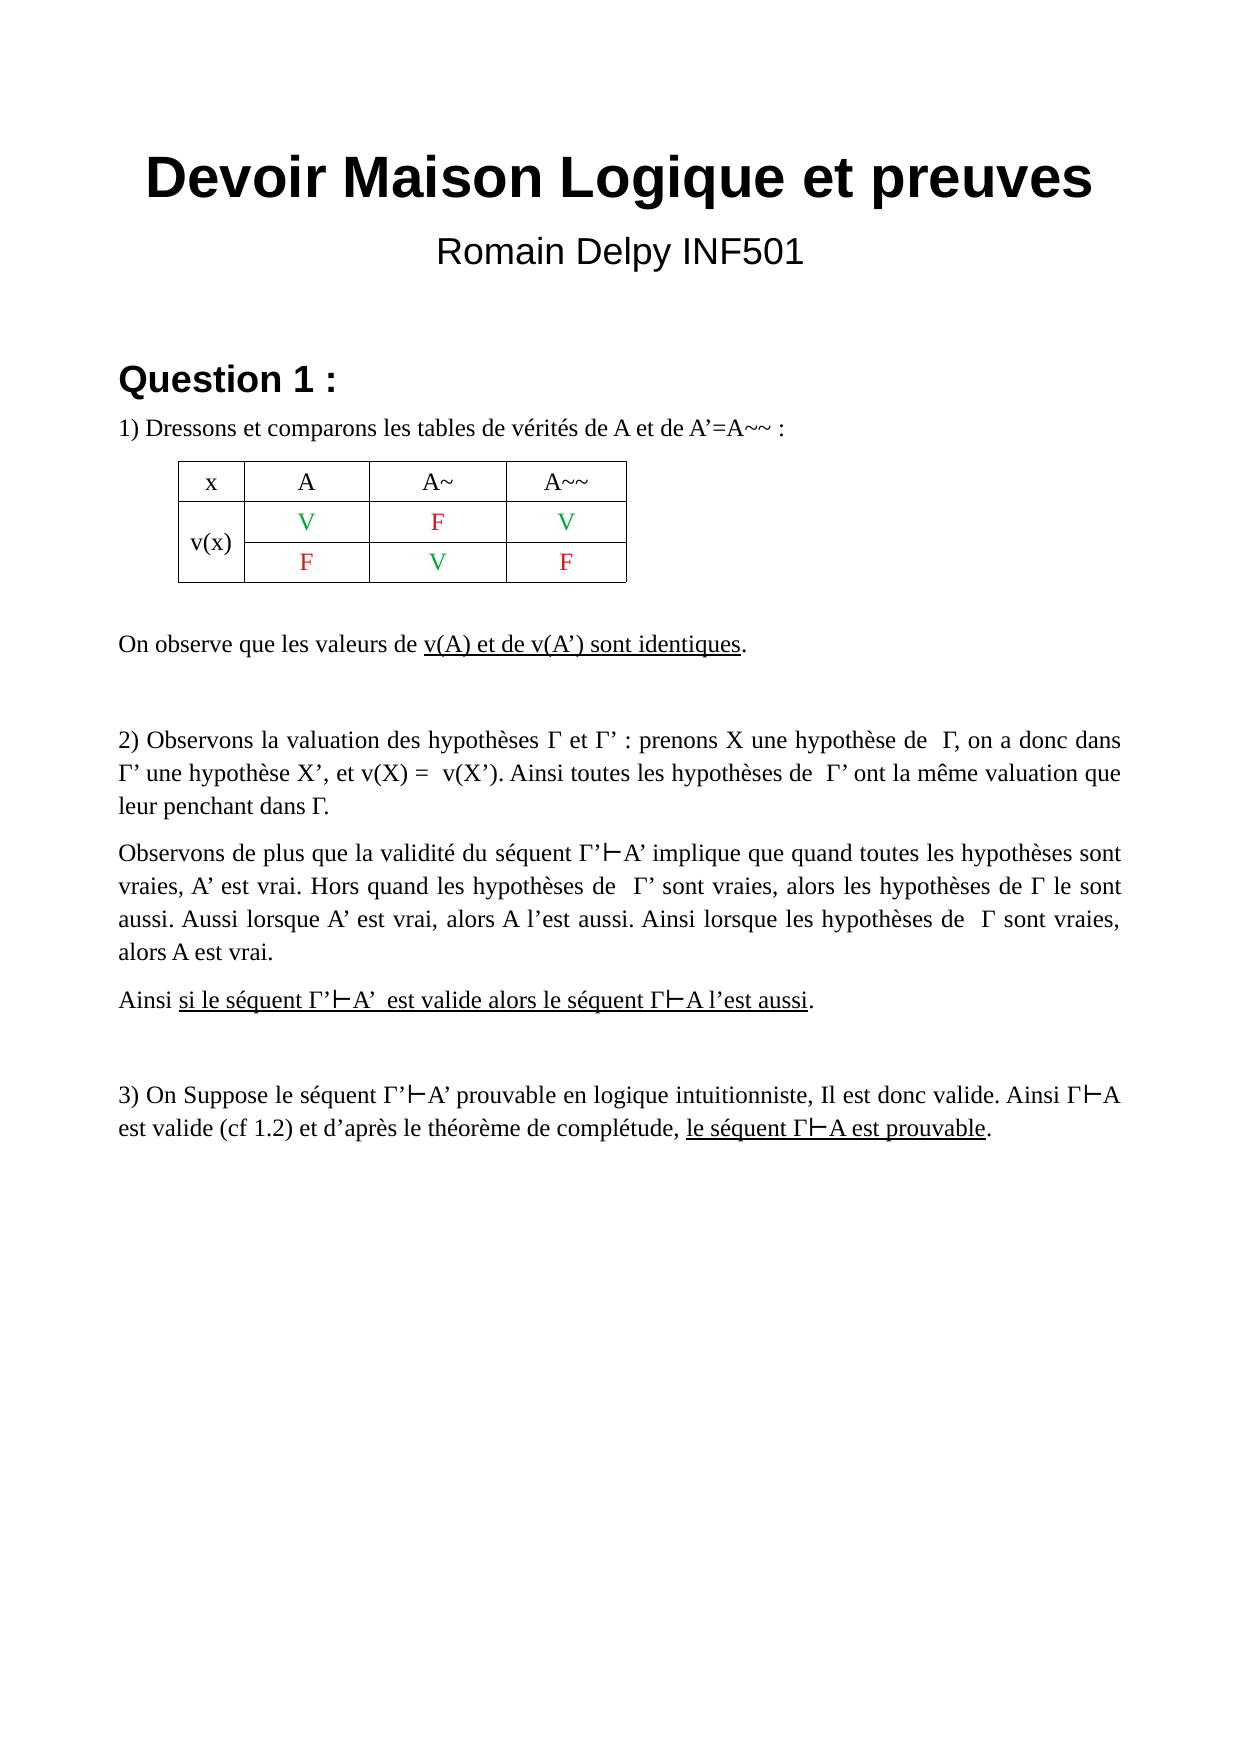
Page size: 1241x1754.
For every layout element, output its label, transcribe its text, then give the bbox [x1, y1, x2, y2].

text 1) Dressons et comparons les tables de vérités de A et de A’=A~~ : [118, 413, 1122, 442]
table_header x [179, 462, 244, 501]
title Devoir Maison Logique et preuves [118, 143, 1122, 210]
table_header A~ [370, 462, 506, 501]
subtitle Romain Delpy INF501 [118, 229, 1122, 272]
table_header A~~ [507, 462, 626, 501]
text Ainsi si le séquent Γ’⊢A’ est valide alors le séquent Γ⊢A l’est aussi. [118, 985, 1122, 1014]
table_cell V [507, 502, 626, 542]
table_header A [245, 462, 369, 501]
text 2) Observons la valuation des hypothèses Γ et Γ’ : prenons X une hypothèse de Γ, on a donc dans Γ’ une hypothèse X’, et v(X) = v(X’). Ainsi toutes les hypothèses de Γ’ ont la même valuation que leur penchant dans Γ. [118, 725, 1122, 819]
table_cell F [507, 543, 626, 582]
text 3) On Suppose le séquent Γ’⊢A’ prouvable en logique intuitionniste, Il est donc valide. Ainsi Γ⊢A est valide (cf 1.2) et d’après le théorème de complétude, le séquent Γ⊢A est prouvable. [118, 1080, 1122, 1142]
subtitle Question 1 : [118, 357, 1122, 401]
text On observe que les valeurs de v(A) et de v(A’) sont identiques. [118, 629, 1122, 658]
table_cell V [370, 543, 506, 582]
table_cell v(x) [179, 502, 244, 582]
table_cell F [370, 502, 506, 542]
table_cell V [245, 502, 369, 542]
text Observons de plus que la validité du séquent Γ’⊢A’ implique que quand toutes les hypothèses sont vraies, A’ est vrai. Hors quand les hypothèses de Γ’ sont vraies, alors les hypothèses de Γ le sont aussi. Aussi lorsque A’ est vrai, alors A l’est aussi. Ainsi lorsque les hypothèses de Γ sont vraies, alors A est vrai. [118, 838, 1122, 966]
table_cell F [245, 543, 369, 582]
